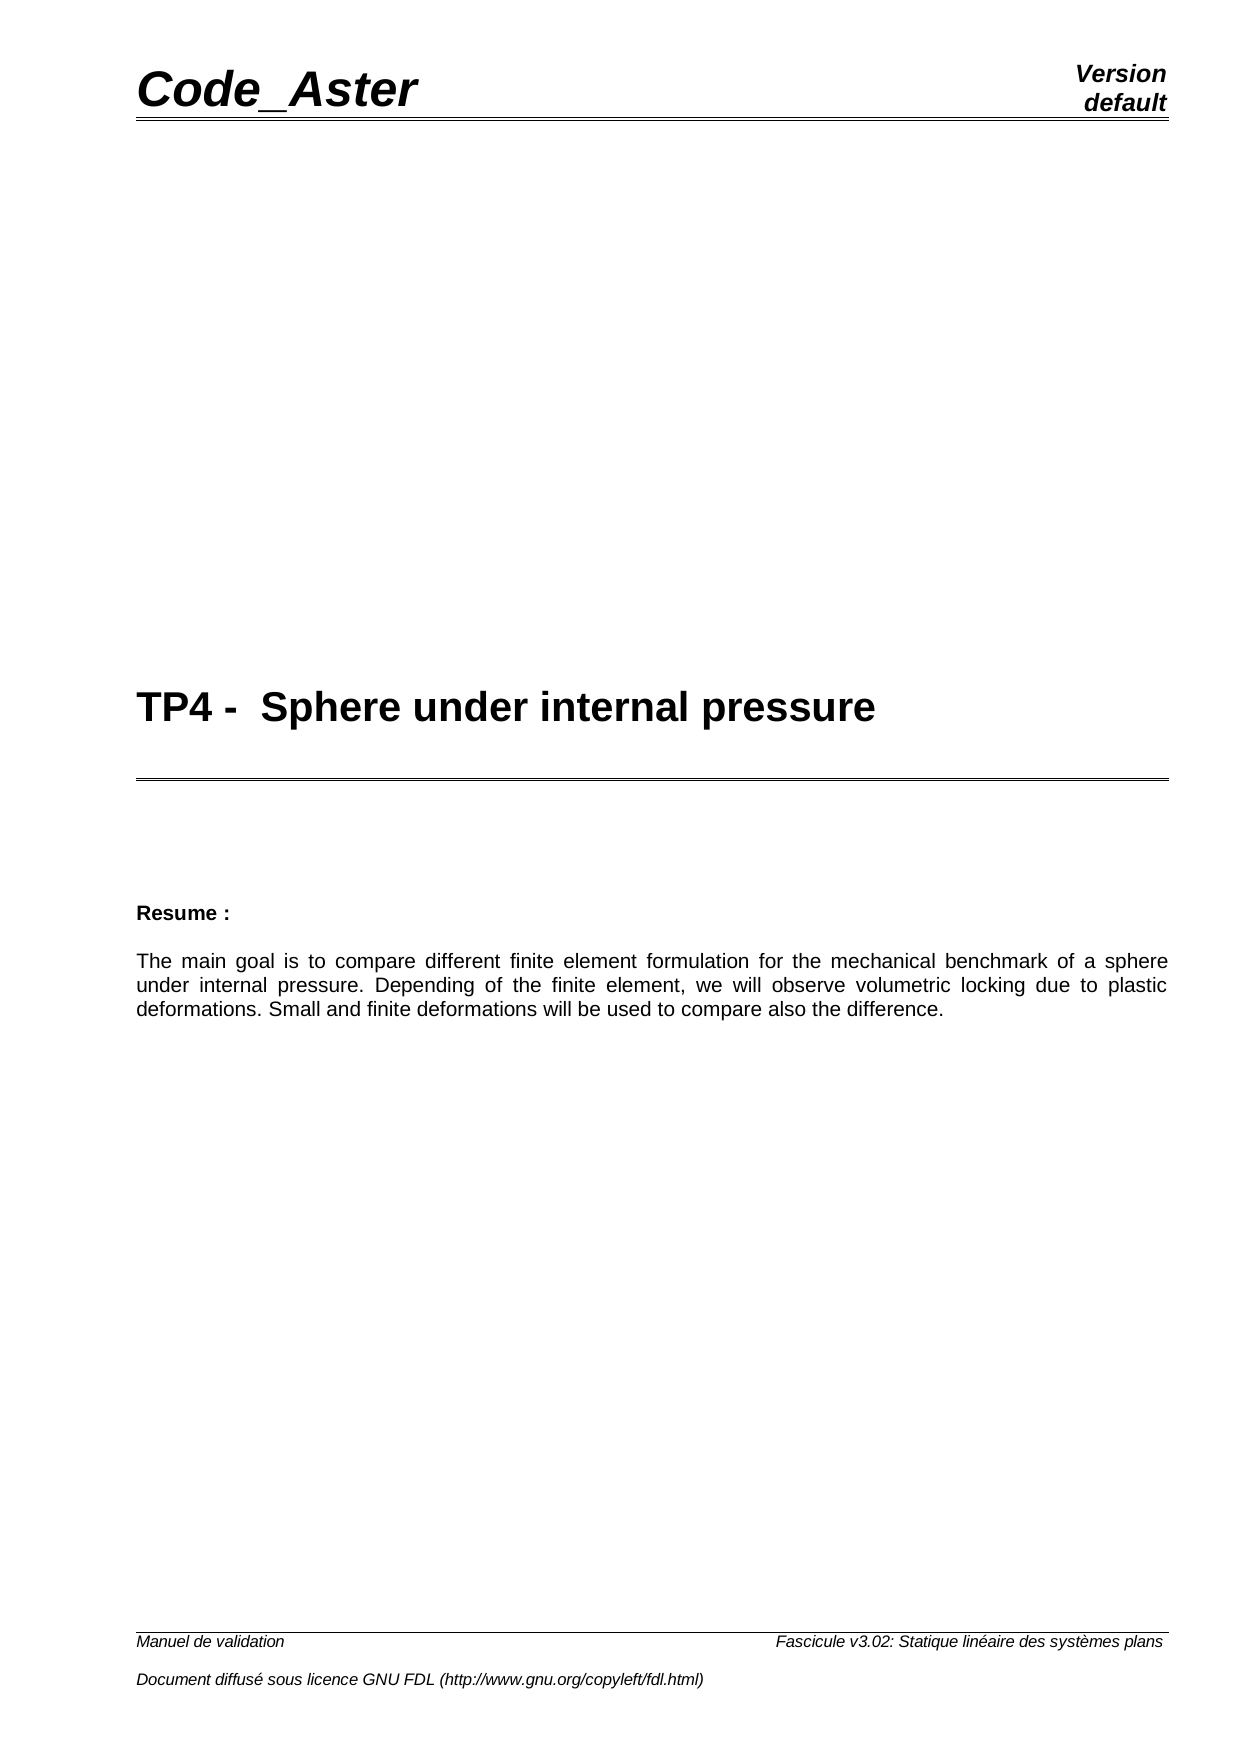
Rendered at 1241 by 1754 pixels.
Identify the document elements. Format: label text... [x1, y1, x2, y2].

text Resume : [136, 900, 1169, 924]
text TP4 - Sphere under internal pressure [136, 682, 1169, 778]
